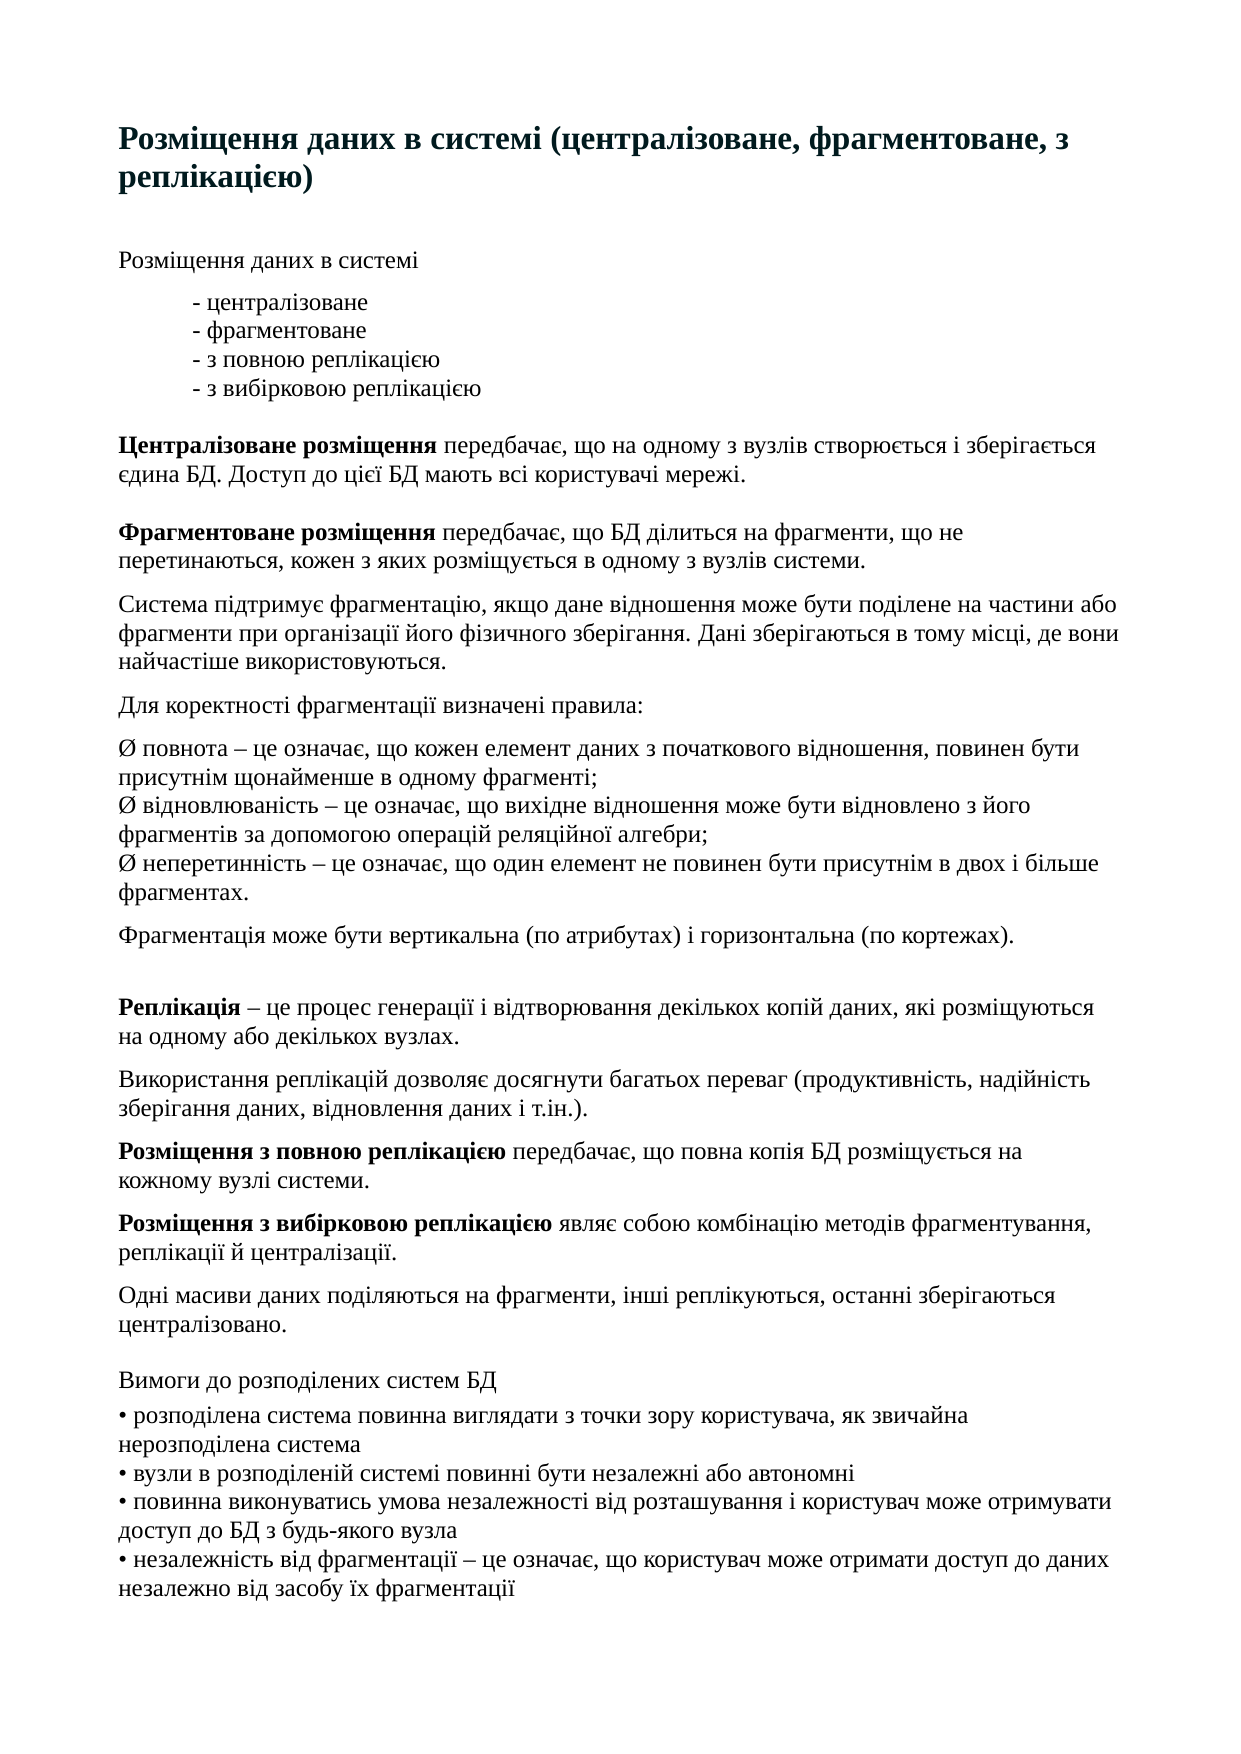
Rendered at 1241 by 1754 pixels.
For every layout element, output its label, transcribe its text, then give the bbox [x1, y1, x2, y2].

text Ø неперетинність – це означає, що один елемент не повинен бути присутнім в двох і більше фрагментах. [118, 848, 1122, 906]
text Централізоване розміщення передбачає, що на одному з вузлів створюється і зберігається єдина БД. Доступ до цієї БД мають всі користувачі мережі. [118, 402, 1122, 488]
text Розміщення даних в системі (централізоване, фрагментоване, з реплікацією) [118, 118, 1122, 195]
text - з повною реплікацією [118, 344, 1122, 373]
text Розміщення з вибірковою реплікацією являє собою комбінацію методів фрагментування, реплікації й централізації. [118, 1208, 1122, 1266]
subtitle Вимоги до розподілених систем БД [118, 1365, 1122, 1394]
text Система підтримує фрагментацію, якщо дане відношення може бути поділене на частини або фрагменти при організації його фізичного зберігання. Дані зберігаються в тому місці, де вони найчастіше використовуються. [118, 589, 1122, 675]
text Фрагментація може бути вертикальна (по атрибутах) і горизонтальна (по кортежах). [118, 920, 1122, 949]
subtitle Розміщення даних в системі [118, 246, 1122, 274]
text Ø повнота – це означає, що кожен елемент даних з початкового відношення, повинен бути присутнім щонайменше в одному фрагменті; [118, 733, 1122, 791]
text Ø відновлюваність – це означає, що вихідне відношення може бути відновлено з його фрагментів за допомогою операцій реляційної алгебри; [118, 791, 1122, 848]
text Для коректності фрагментації визначені правила: [118, 690, 1122, 718]
text • розподілена система повинна виглядати з точки зору користувача, як звичайна нерозподілена система [118, 1400, 1122, 1458]
text Реплікація – це процес генерації і відтворювання декількох копій даних, які розміщуються на одному або декількох вузлах. [118, 963, 1122, 1050]
text • повинна виконуватись умова незалежності від розташування і користувач може отримувати доступ до БД з будь-якого вузла [118, 1486, 1122, 1544]
text • вузли в розподіленій системі повинні бути незалежні або автономні [118, 1458, 1122, 1486]
text - фрагментоване [118, 316, 1122, 344]
text - централізоване [118, 287, 1122, 316]
text Використання реплікацій дозволяє досягнути багатьох переваг (продуктивність, надійність зберігання даних, відновлення даних і т.ін.). [118, 1064, 1122, 1122]
text - з вибірковою реплікацією [118, 373, 1122, 402]
text Розміщення з повною реплікацією передбачає, що повна копія БД розміщується на кожному вузлі системи. [118, 1136, 1122, 1194]
text Одні масиви даних поділяються на фрагменти, інші реплікуються, останні зберігаються централізовано. [118, 1281, 1122, 1338]
text Фрагментоване розміщення передбачає, що БД ділиться на фрагменти, що не перетинаються, кожен з яких розміщується в одному з вузлів системи. [118, 517, 1122, 574]
text • незалежність від фрагментації – це означає, що користувач може отримати доступ до даних незалежно від засобу їх фрагментації [118, 1544, 1122, 1601]
